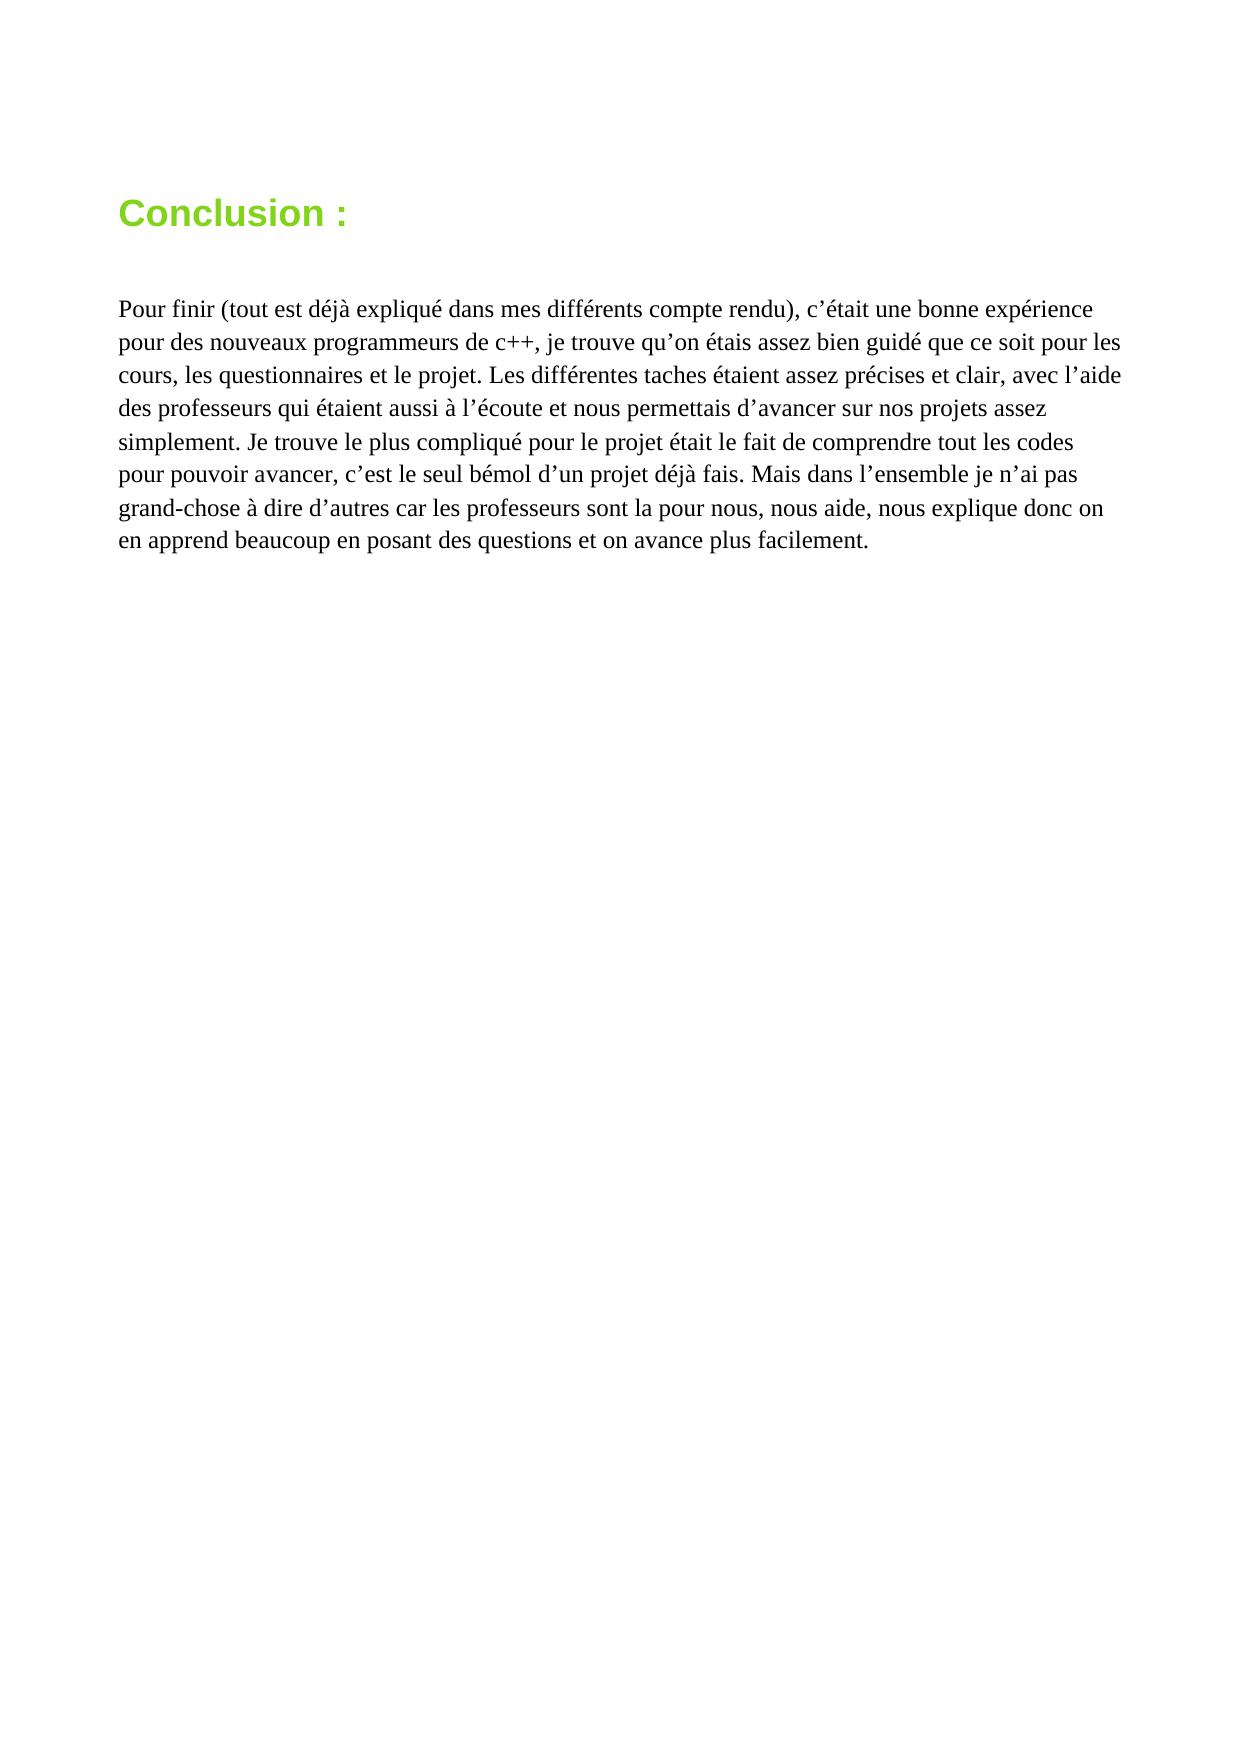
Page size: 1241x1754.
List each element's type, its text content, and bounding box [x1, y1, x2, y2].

subtitle Conclusion : [118, 191, 1122, 234]
text Pour finir (tout est déjà expliqué dans mes différents compte rendu), c’était une bonne expérience pour des nouveaux programmeurs de c++, je trouve qu’on étais assez bien guidé que ce soit pour les cours, les questionnaires et le projet. Les différentes taches étaient assez précises et clair, avec l’aide des professeurs qui étaient aussi à l’écoute et nous permettais d’avancer sur nos projets assez simplement. Je trouve le plus compliqué pour le projet était le fait de comprendre tout les codes pour pouvoir a vancer, c’est le seul bémol d’un projet déjà fais. Mais dans l’ensemble je n’ai pas grand-chose à dire d’autres car les professeurs sont la pour nous, nous aide, nous explique donc on en apprend beaucoup en posant des questions et on avance plus facilement. [118, 294, 1122, 554]
